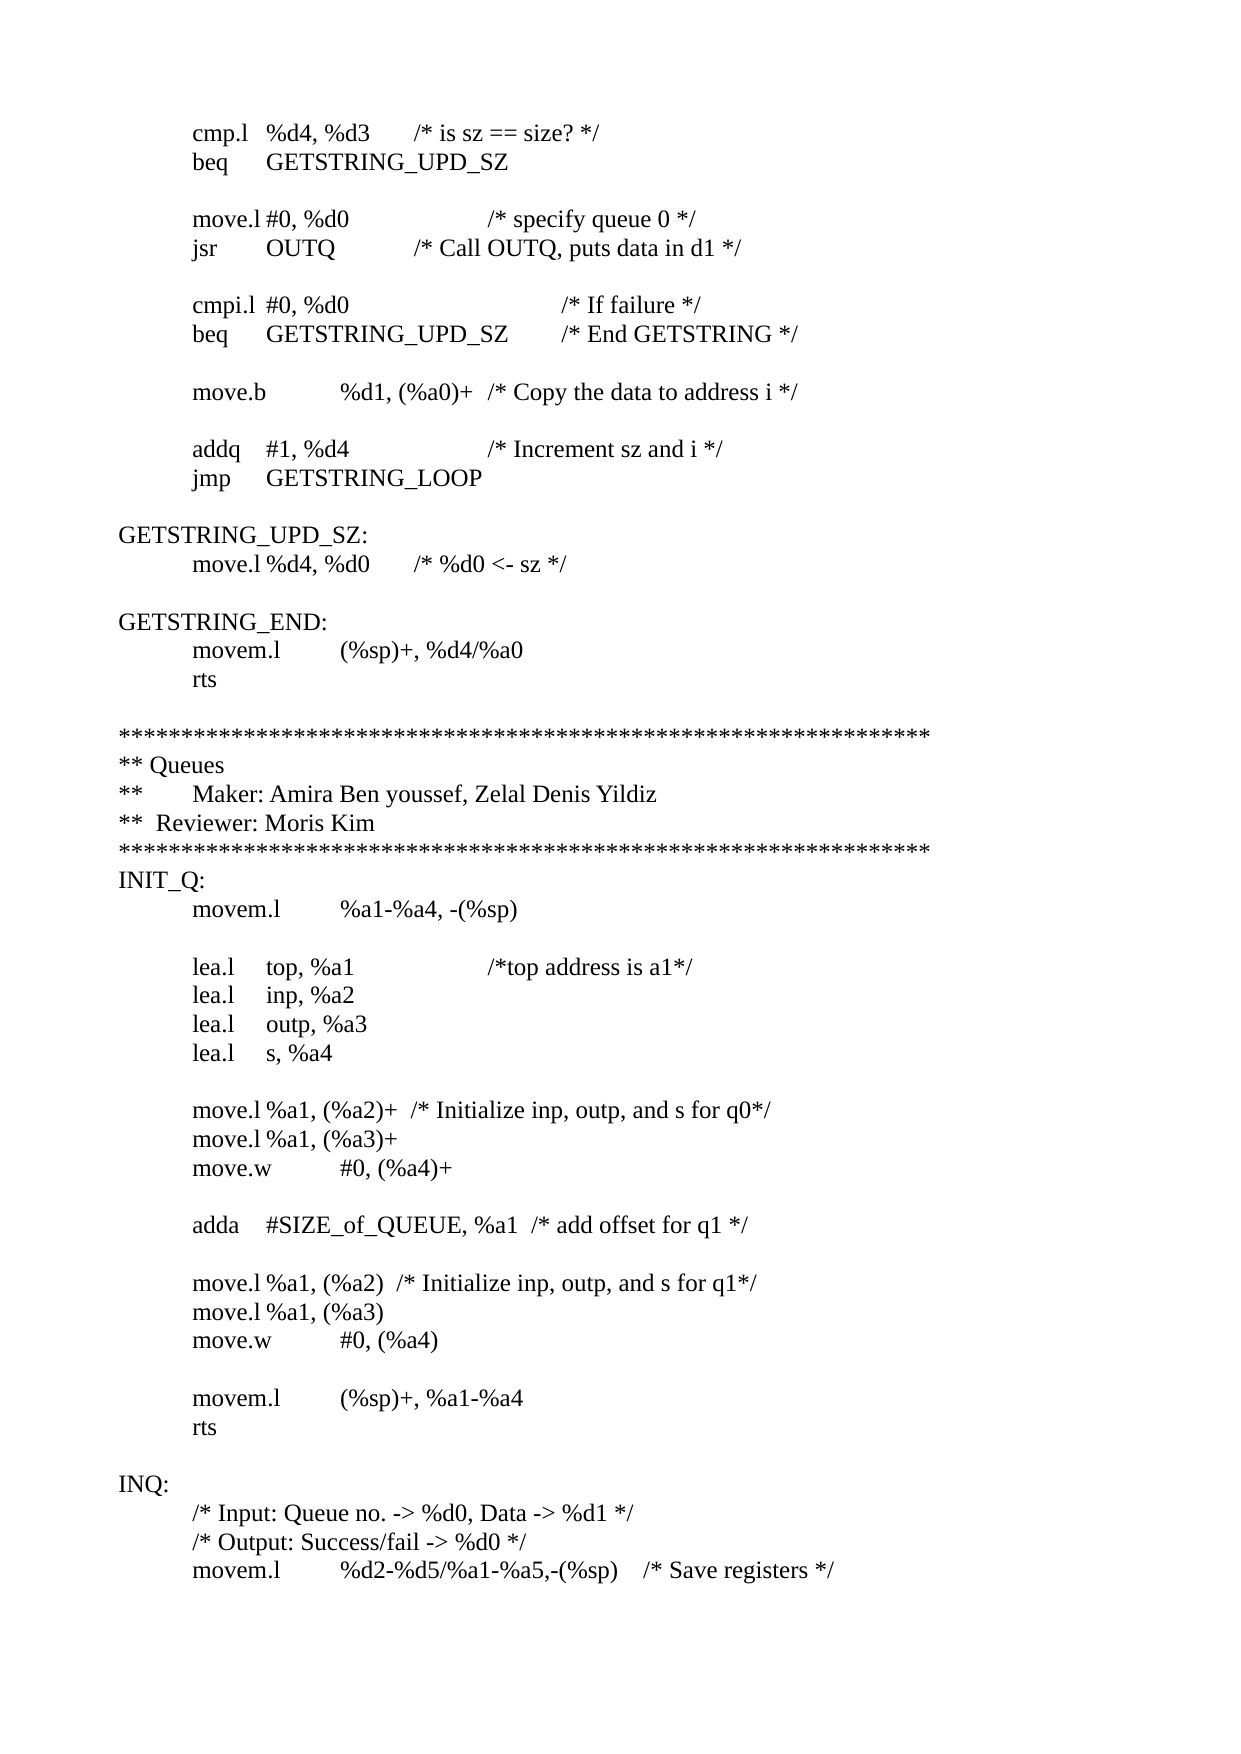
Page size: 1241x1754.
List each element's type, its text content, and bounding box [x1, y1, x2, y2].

text ***************************************************************** [118, 722, 1122, 751]
text move.l %a1, (%a3) [118, 1297, 1122, 1326]
text rts [118, 1412, 1122, 1441]
text move.b %d1, (%a0)+ /* Copy the data to address i */ [118, 377, 1122, 406]
text cmp.l %d4, %d3 /* is sz == size? */ [118, 118, 1122, 147]
text lea.l s, %a4 [118, 1038, 1122, 1067]
text ** Queues [118, 751, 1122, 779]
text move.l %a1, (%a3)+ [118, 1124, 1122, 1153]
text movem.l (%sp)+, %a1-%a4 [118, 1383, 1122, 1412]
text move.w #0, (%a4)+ [118, 1153, 1122, 1182]
text lea.l outp, %a3 [118, 1009, 1122, 1038]
text /* Input: Queue no. -> %d0, Data -> %d1 */ [118, 1498, 1122, 1527]
text adda #SIZE_of_QUEUE, %a1 /* add offset for q1 */ [118, 1211, 1122, 1239]
text INQ: [118, 1469, 1122, 1498]
text move.l #0, %d0 /* specify queue 0 */ [118, 204, 1122, 233]
text lea.l inp, %a2 [118, 981, 1122, 1009]
text rts [118, 664, 1122, 693]
text jsr OUTQ /* Call OUTQ, puts data in d1 */ [118, 233, 1122, 262]
text cmpi.l #0, %d0 /* If failure */ [118, 291, 1122, 319]
text INIT_Q: [118, 866, 1122, 894]
text jmp GETSTRING_LOOP [118, 463, 1122, 492]
text move.l %a1, (%a2) /* Initialize inp, outp, and s for q1*/ [118, 1268, 1122, 1297]
text /* Output: Success/fail -> %d0 */ [118, 1527, 1122, 1556]
text movem.l (%sp)+, %d4/%a0 [118, 636, 1122, 664]
text ** Reviewer: Moris Kim [118, 808, 1122, 837]
text move.l %d4, %d0 /* %d0 <- sz */ [118, 549, 1122, 578]
text beq GETSTRING_UPD_SZ [118, 147, 1122, 176]
text movem.l %d2-%d5/%a1-%a5,-(%sp) /* Save registers */ [118, 1556, 1122, 1584]
text move.l %a1, (%a2)+ /* Initialize inp, outp, and s for q0*/ [118, 1096, 1122, 1124]
text move.w #0, (%a4) [118, 1326, 1122, 1354]
text lea.l top, %a1 /*top address is a1*/ [118, 952, 1122, 981]
text beq GETSTRING_UPD_SZ /* End GETSTRING */ [118, 319, 1122, 348]
text ** Maker: Amira Ben youssef, Zelal Denis Yildiz [118, 779, 1122, 808]
text movem.l %a1-%a4, -(%sp) [118, 894, 1122, 923]
text addq #1, %d4 /* Increment sz and i */ [118, 434, 1122, 463]
text GETSTRING_END: [118, 607, 1122, 636]
text GETSTRING_UPD_SZ: [118, 521, 1122, 549]
text ***************************************************************** [118, 837, 1122, 866]
